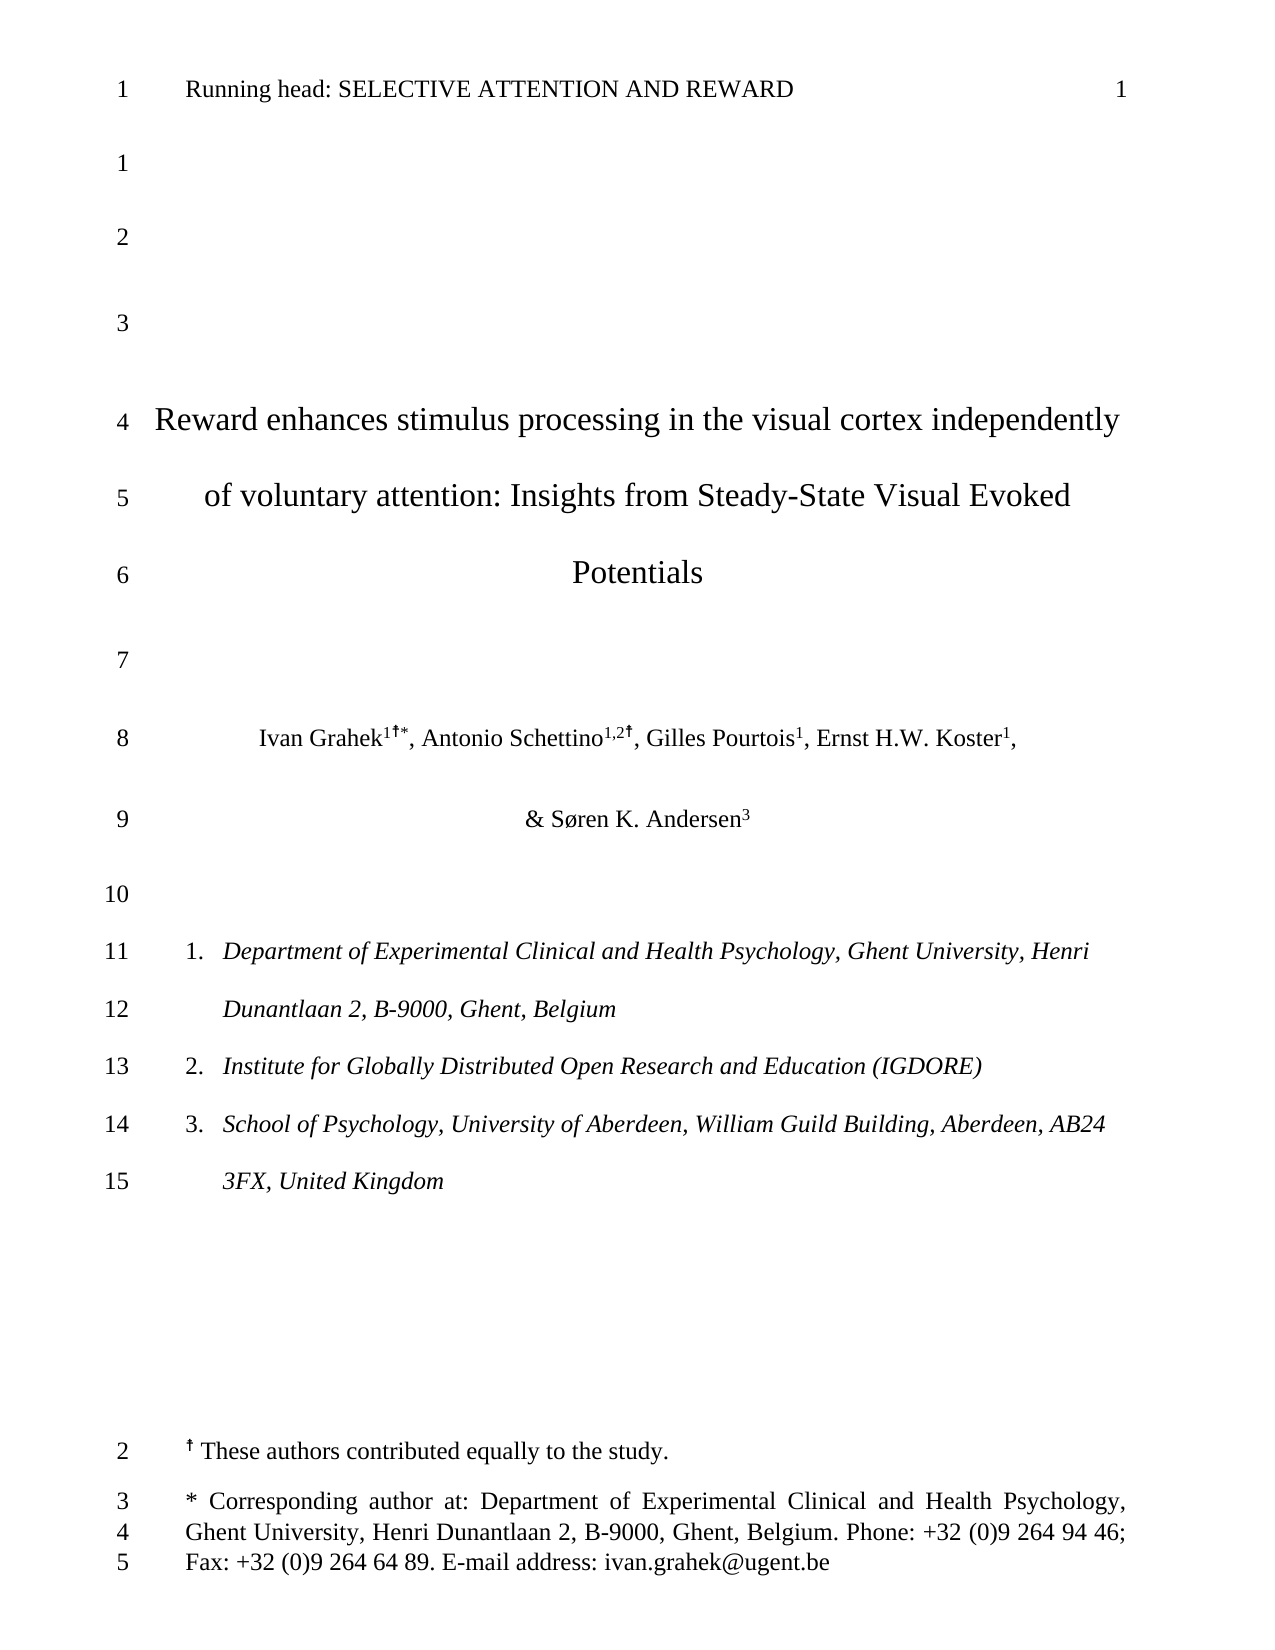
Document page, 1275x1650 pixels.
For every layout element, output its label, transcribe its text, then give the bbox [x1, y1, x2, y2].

text & Søren K. Andersen3 [148, 804, 1127, 833]
text Ivan Grahek1☨*, Antonio Schettino1,2☨, Gilles Pourtois1, Ernst H.W. Koster1, [148, 720, 1127, 754]
text Reward enhances stimulus processing in the visual cortex independently of voluntary attention: Insights from Steady-State Visual Evoked Potentials [148, 399, 1127, 591]
list School of Psychology, University of Aberdeen, William Guild Building, Aberdeen, AB24 3FX, United Kingdom [185, 1109, 1127, 1195]
list Institute for Globally Distributed Open Research and Education (IGDORE) [185, 1051, 1127, 1080]
list Department of Experimental Clinical and Health Psychology, Ghent University, Henri Dunantlaan 2, B-9000, Ghent, Belgium [185, 936, 1127, 1022]
